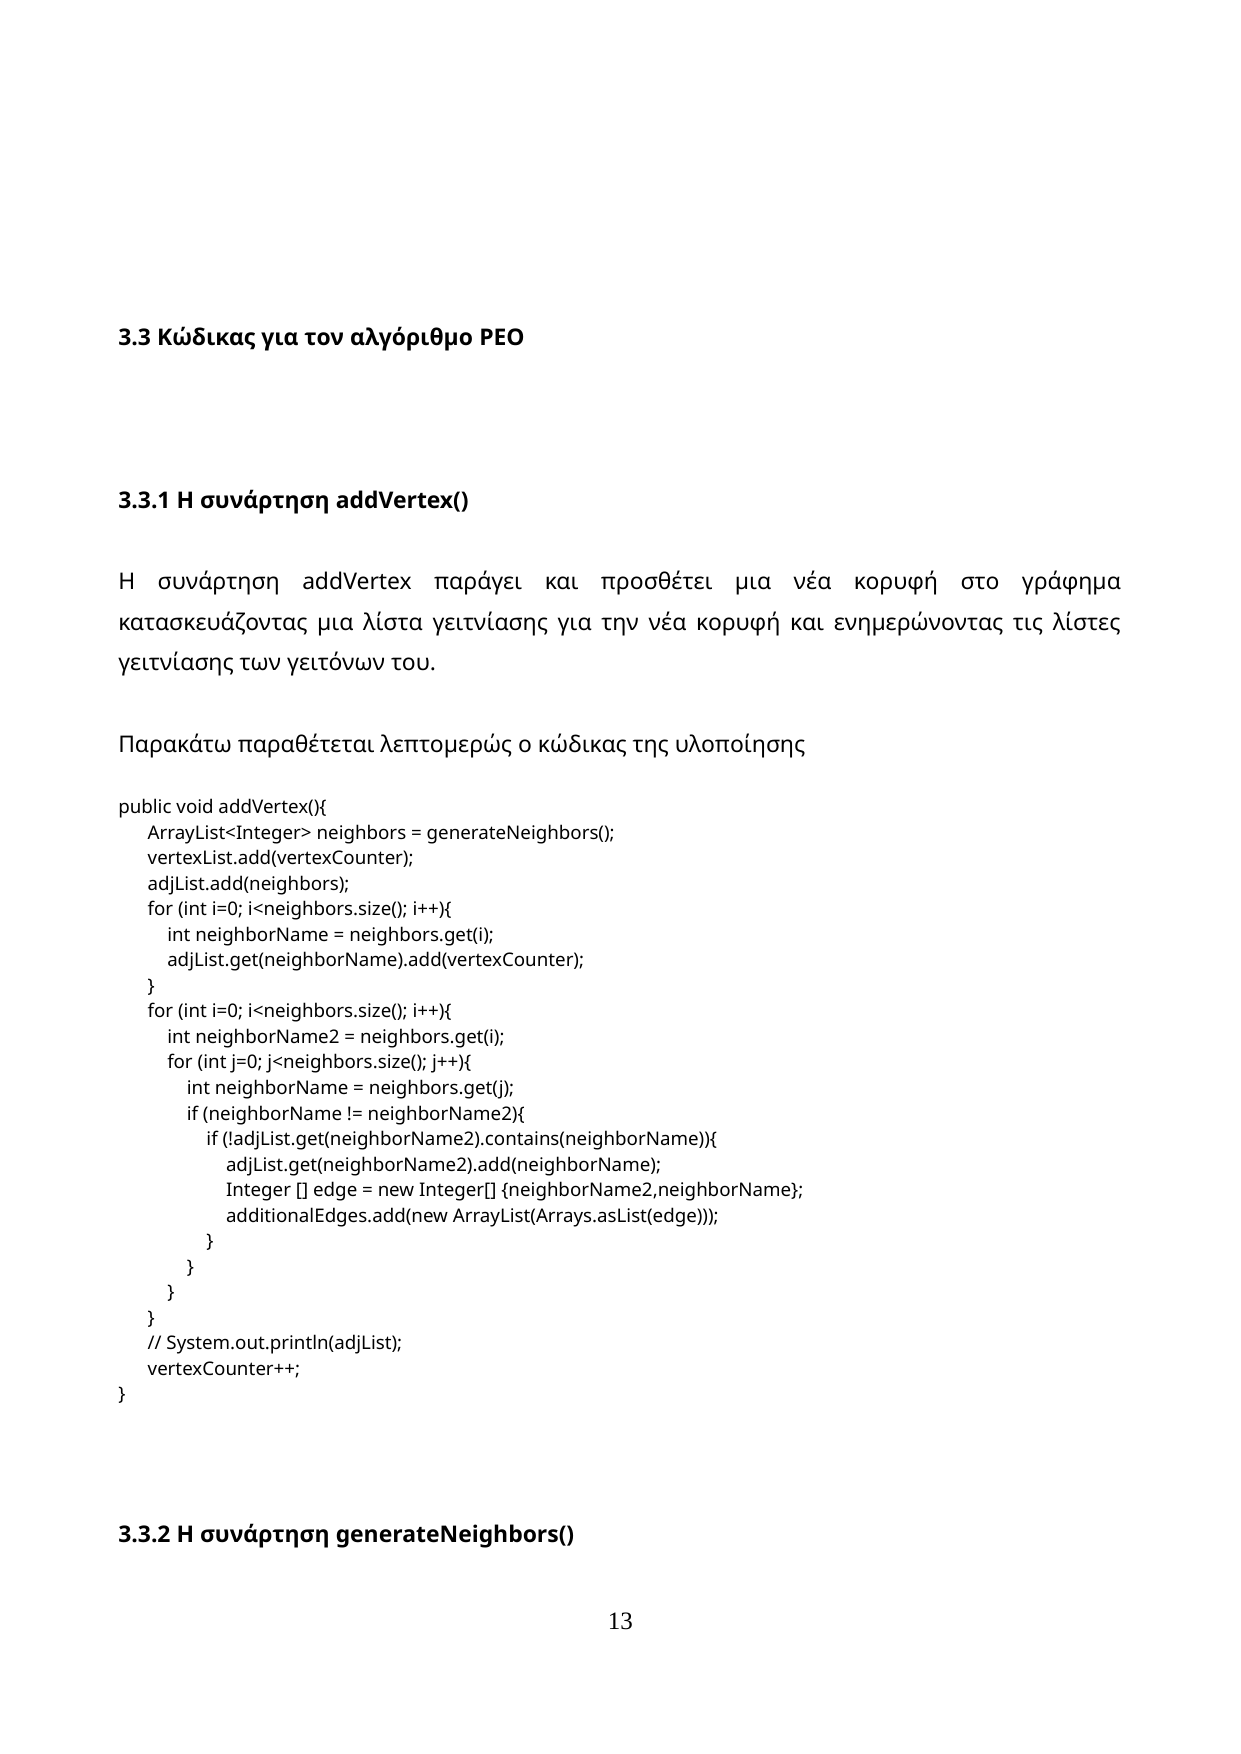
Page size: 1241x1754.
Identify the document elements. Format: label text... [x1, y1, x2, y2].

text for (int j=0; j<neighbors.size(); j++){ [118, 1049, 1122, 1074]
text int neighborName2 = neighbors.get(i); [118, 1023, 1122, 1049]
text 3.3 Κώδικας για τον αλγόριθμο PEO [118, 321, 1122, 352]
text if (neighborName != neighborName2){ [118, 1100, 1122, 1125]
text additionalEdges.add(new ArrayList(Arrays.asList(edge))); [118, 1202, 1122, 1227]
text } [118, 1253, 1122, 1278]
text adjList.get(neighborName).add(vertexCounter); [118, 947, 1122, 972]
text // System.out.println(adjList); [118, 1329, 1122, 1355]
text int neighborName = neighbors.get(i); [118, 921, 1122, 947]
text } [118, 1278, 1122, 1304]
text Integer [] edge = new Integer[] {neighborName2,neighborName}; [118, 1176, 1122, 1202]
text Παρακάτω παραθέτεται λεπτομερώς ο κώδικας της υλοποίησης [118, 727, 1122, 759]
text } [118, 1227, 1122, 1253]
text vertexCounter++; [118, 1355, 1122, 1381]
text } [118, 1304, 1122, 1329]
text int neighborName = neighbors.get(j); [118, 1074, 1122, 1100]
text adjList.add(neighbors); [118, 870, 1122, 896]
text } [118, 1381, 1122, 1406]
text Η συνάρτηση addVertex παράγει και προσθέτει μια νέα κορυφή στο γράφημα κατασκευάζοντας μια λίστα γειτνίασης για την νέα κορυφή και ενημερώνοντας τις λίστες γειτνίασης των γειτόνων του. [118, 565, 1122, 677]
text public void addVertex(){ [118, 794, 1122, 819]
text vertexList.add(vertexCounter); [118, 845, 1122, 870]
text if (!adjList.get(neighborName2).contains(neighborName)){ [118, 1125, 1122, 1151]
text 3.3.2 Η συνάρτηση generateNeighbors() [118, 1518, 1122, 1549]
text 3.3.1 Η συνάρτηση addVertex() [118, 484, 1122, 515]
text for (int i=0; i<neighbors.size(); i++){ [118, 896, 1122, 921]
text adjList.get(neighborName2).add(neighborName); [118, 1151, 1122, 1176]
text ArrayList<Integer> neighbors = generateNeighbors(); [118, 819, 1122, 845]
text } [118, 972, 1122, 998]
text for (int i=0; i<neighbors.size(); i++){ [118, 998, 1122, 1023]
